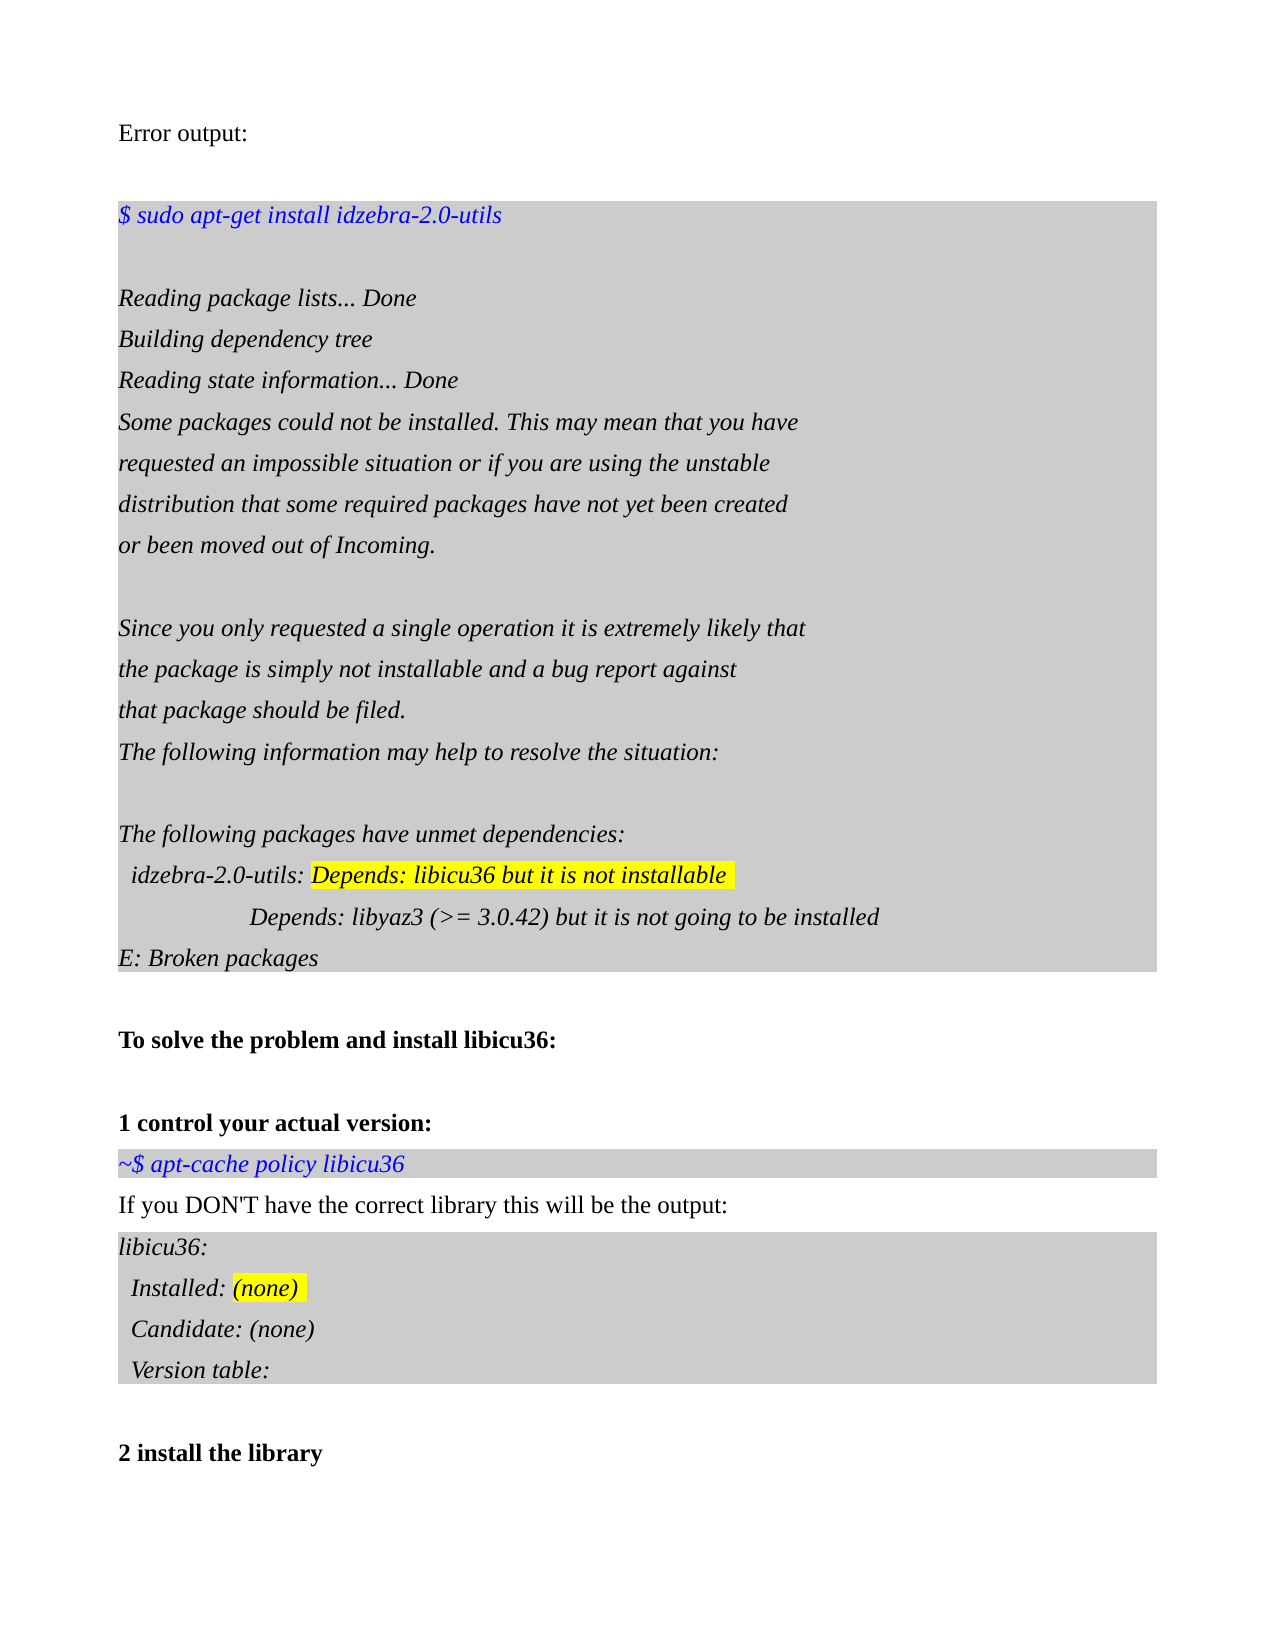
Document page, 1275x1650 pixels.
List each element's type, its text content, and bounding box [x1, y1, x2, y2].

text Since you only requested a single operation it is extremely likely that [118, 613, 1157, 642]
text or been moved out of Incoming. [118, 531, 1157, 559]
text Installed: (none) [118, 1273, 1157, 1302]
text that package should be filed. [118, 696, 1157, 724]
text Error output: [118, 118, 1157, 147]
text Some packages could not be installed. This may mean that you have [118, 407, 1157, 436]
text Depends: libyaz3 (>= 3.0.42) but it is not going to be installed [118, 902, 1157, 931]
text distribution that some required packages have not yet been created [118, 489, 1157, 518]
text The following information may help to resolve the situation: [118, 737, 1157, 766]
text Reading state information... Done [118, 366, 1157, 394]
text Version table: [118, 1356, 1157, 1384]
text the package is simply not installable and a bug report against [118, 654, 1157, 683]
text The following packages have unmet dependencies: [118, 819, 1157, 848]
text libicu36: [118, 1232, 1157, 1261]
text E: Broken packages [118, 943, 1157, 972]
text 2 install the library [118, 1438, 1157, 1467]
text To solve the problem and install libicu36: [118, 1026, 1157, 1054]
text requested an impossible situation or if you are using the unstable [118, 448, 1157, 477]
text Reading package lists... Done [118, 283, 1157, 312]
text ~$ apt-cache policy libicu36 [118, 1149, 1157, 1178]
text 1 control your actual version: [118, 1108, 1157, 1137]
text $ sudo apt-get install idzebra-2.0-utils [118, 201, 1157, 229]
text idzebra-2.0-utils: Depends: libicu36 but it is not installable [118, 861, 1157, 889]
text Candidate: (none) [118, 1314, 1157, 1343]
text Building dependency tree [118, 324, 1157, 353]
text If you DON'T have the correct library this will be the output: [118, 1191, 1157, 1219]
